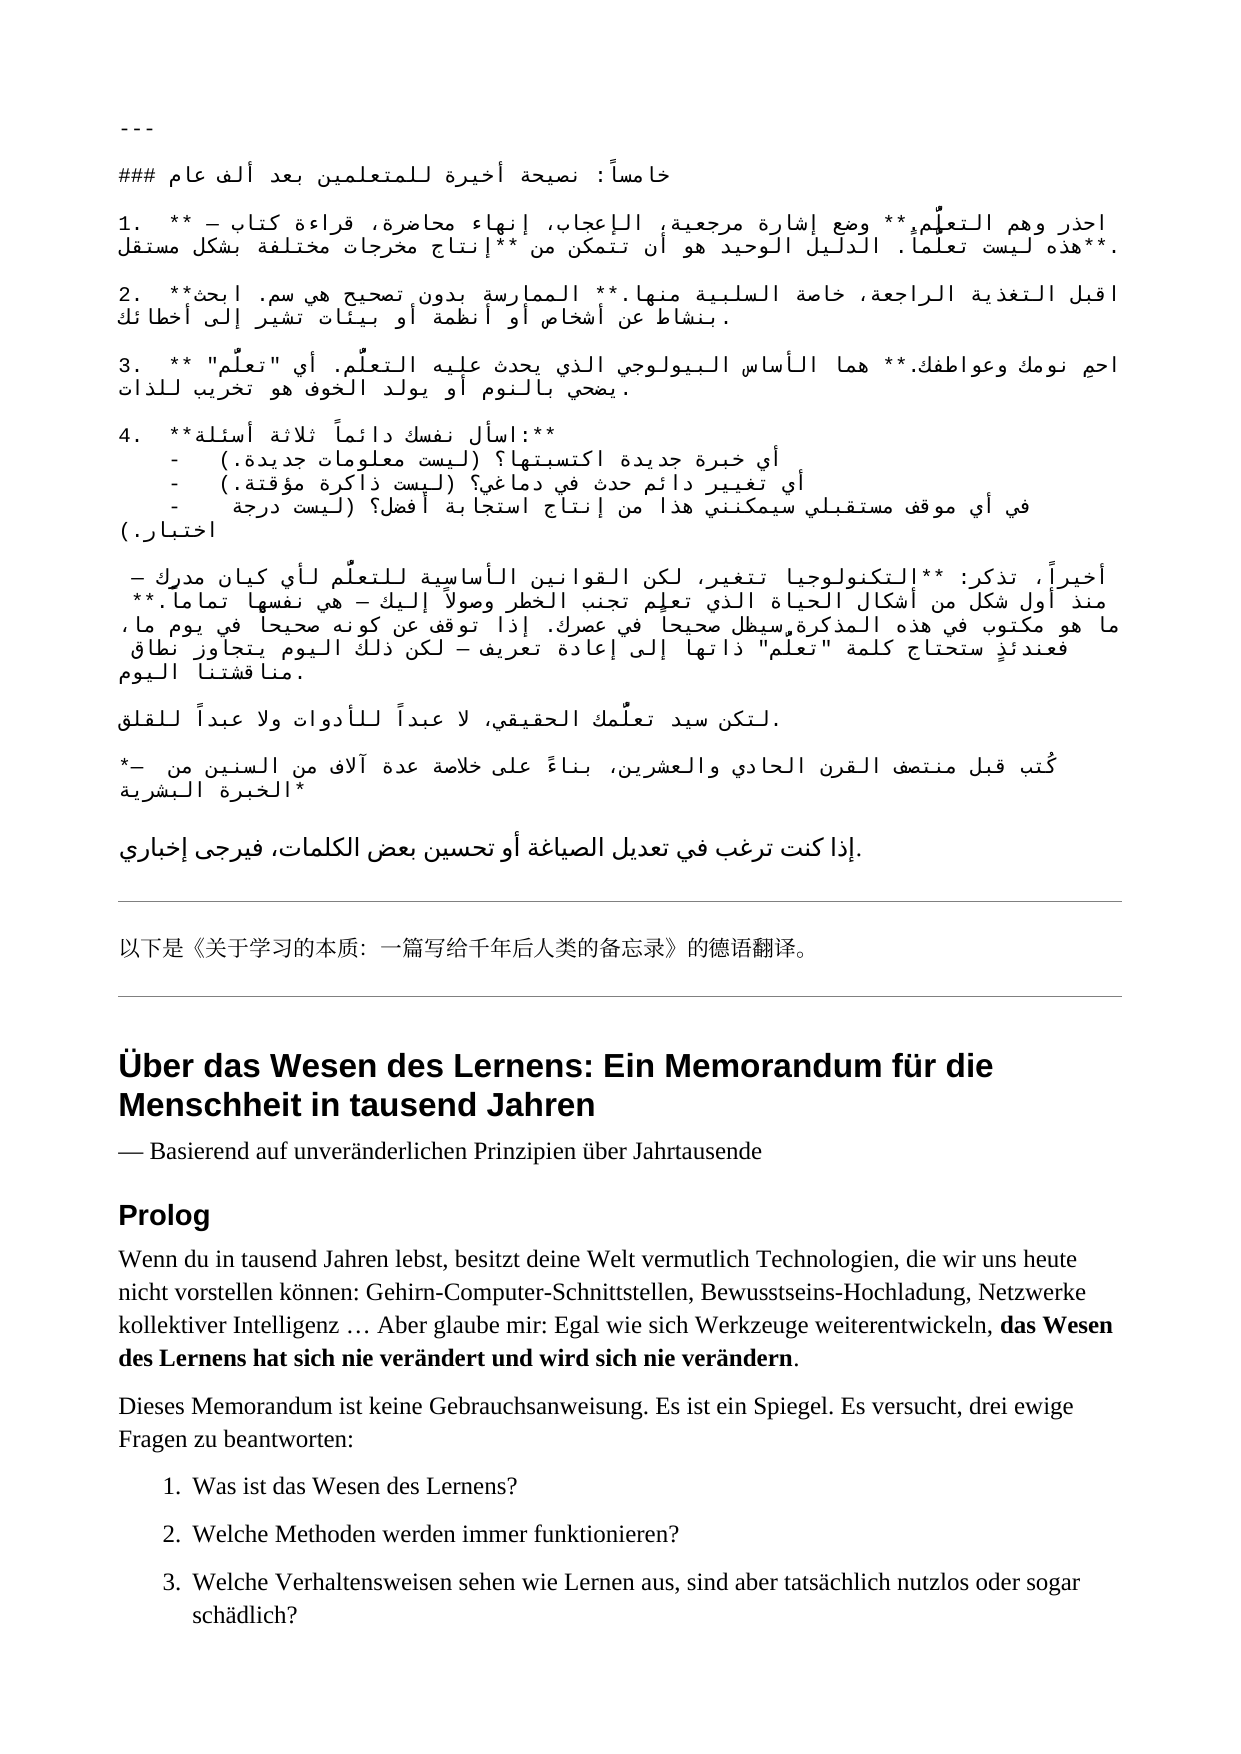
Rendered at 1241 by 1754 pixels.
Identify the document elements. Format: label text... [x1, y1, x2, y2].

subtitle Über das Wesen des Lernens: Ein Memorandum für die Menschheit in tausend Jahren [118, 1047, 1122, 1123]
list Welche Verhaltensweisen sehen wie Lernen aus, sind aber tatsächlich nutzlos oder sogar schädlich? [162, 1567, 1122, 1628]
text — Basierend auf unveränderlichen Prinzipien über Jahrtausende [118, 1136, 1122, 1165]
text إذا كنت ترغب في تعديل الصياغة أو تحسين بعض الكلمات، فيرجى إخباري. [118, 833, 1122, 867]
text 以下是《关于学习的本质：一篇写给千年后人类的备忘录》的德语翻译。 [118, 931, 1122, 962]
list Was ist das Wesen des Lernens? [162, 1471, 1122, 1500]
text ## جوهر التعلُّم: مذكرة للبشرية بعد ألف عام — استناداً إلى مبادئ ثابتة على مدى آلاف السنين ### تمهيد إذا كنت تعيش بعد ألف عام من اليوم، فمن المرجح أن عالمك يمتلك تقنيات لا يمكننا تخيلها اليوم: واجهات الدماغ والحاسوب، تحميل الوعي، شبكات الذكاء الجماعي… لكن صدقني: مهما تطورت الأدوات، **فإن جوهر التعلُّم لم يتغير ولن يتغير أبداً**. هذه المذكرة ليست دليل تعليمات. إنها مرآة. تحاول الإجابة عن ثلاثة أسئلة أبدية: 1. ما هو جوهر التعلُّم؟ 2. ما هي الأساليب التي ستظل فعّالة دائماً؟ 3. ما هي السلوكيات التي تبدو تعلُّماً ولكنها في الواقع غير مجدية أو حتى ضارة؟ طرح أسلافنا هذه الأسئلة حول نيران المخيمات. ونحن نطرحها أمام الشاشات. وأنت أيضاً يجب أن تواصل طرحها في عصرك. --- ### أولاً: الجوهر: النواة الثابتة > **التعلُّم هو عملية تكوين روابط دائمة داخل الجهاز العصبي عن طريق الخبرة، مما يغير القدرة على مواجهة عدم اليقين في المستقبل.** يحتوي هذا التعريف على أربعة عناصر لا تتزعزع: 1. **المصدر هو الخبرة** — لا الغريزة الفطرية، ولا الحالة المؤقتة الناتجة عن المخدرات، بل التفاعل الحقيقي مع العالم. 2. **الركيزة هي الروابط العصبية داخل كيان مدرك** — كل تعلُّم يغير دماغك فعلياً. سواء استخدمت خلايا عصبية كربونية أو رقائق سيليكون، فالجوهر واحد. 3. **التغيير دائم** — ليس ذاكرة العمل لعدة ثوانٍ، بل أثر يمكن أن يؤثر في السلوك أو التفكير المستقبلي. 4. **الهدف هو ضغط عدم اليقين** — لكي تتمكن، عند مواجهة المجهول أو التحديات، من اتخاذ قرارات وأفعال أفضل. منذ آلاف السنين، تعلم البشر كيفية إشعال النار. منذ مئات السنين، تعلموا القراءة والكتابة. اليوم، يتعلمون التعاون مع الذكاء الاصطناعي. تتغير الأشكال بلا توقف، لكن السطور الأربعة أعلاه تبقى ثابتة. --- ### ثانياً: أساليب فعّالة دائماً (سبعة مبادئ خالدة) هذه المبادئ خالدة لأنها تؤثر مباشرة في الحلقات الثلاث لعملية التعلُّم: **توليد الخبرة → تقوية الروابط → التحقق من التغيير الدائم**. | المبدأ | الممارسة الأساسية | لماذا هو فعّال دائماً | | :--- | :--- | :--- | | **1. التوليد النشط** | بدلاً من التلقي السلبي، اشرح و لخِّص و اطرح أسئلة و علِّم الآخرين. | الاسترجاع النشط يترك آثاراً عصبية أعمق من الإدخال السلبي. | | **2. التكرار المتباعد** | راجع المحتوى بفترات متزايدة تدريجياً. | النسيان بيولوجي؛ و كل عملية استرجاع تقوي الرابطة. | | **3. الاختبار الذاتي** | اختبر نفسك كثيراً بدلاً من إعادة القراءة. | عملية الاسترجاع نفسها تقوي التغيير الدائم أكثر من التخزين. | | **4. التغذية الراجعة من الخطأ** | جرِّب → اكشف الخطأ → احصل على تصحيح واضح → جرِّب مجدداً. | تنشط الأخطاء آليات المراقبة؛ و تُعزَّز المسارات المصححة بشكل تفضيلي. | | **5. التفصيل (الاستنباط)** | اربط المعرفة الجديدة بالمعرفة الموجودة عبر روابط غنية وملموسة. | يجب أن تترسخ الروابط الجديدة في الشبكات القديمة؛ فكلما زادت نقاط التثبيت، زاد قوة الاحتفاظ. | | **6. الممارسة المتعمدة** | ركز على تحديات أعلى قليلاً من قدرتك الحالية، و أتقنها بشكل متكرر. | تُحفَّز المرونة العصبية فقط في منطقة التحدي؛ أما منطقة الراحة فلا تغيير فيها. | | **7. التعلم المتداخل** | اخلط موضوعات مختلفة أثناء الممارسة، بدلاً من التركيز على موضوع واحد لفترة طويلة. | يساعد التبديل الدماغ على التمييز والتعميم، مشكلاً معرفة مرنة قابلة للانتقال. | **المعيار الوحيد لاختبار أي أسلوب:** *«إذا تمت إزالة جميع الإشارات الخارجية، فهل يمكنني أداء المهمة الأساسية بشكل مستقل وبطلاقة؟»* إذا كان الجواب نعم — فقد حدث التغيير فيك. إذا كان الجواب لا — فقد حدث التغيير في أدواتك فقط. --- ### ثالثاً: سلوكيات التعلُّم الضارة دائماً (عشرة فخاخ يجب الانتباه إليها) ما هو أخطر من عدم معرفة الأساليب الفعالة هو الوقوع في سلوكيات **تبدو كالتعلُّم لكنها إما غير مجدية أو تضر بقدرتك على التعلُّم بشكل نشط**. القائمة التالية تم التحقق من صحتها عبر آلاف السنين. احفرها في ذهنك. #### (أ) غير مجدية تماماً (مضيعة للوقت) 1. **إعادة القراءة السلبية** — مجرد القراءة أو التظليل أو الاستماع بدون استرجاع نشط أو ترديد. → *«قرأتها عشر مرات، أغلقت الكتاب، وكان ذهني فارغاً.»* 2. **الحشر (الاستذكار المكثف قبل الامتحان)** — إدخال مكثف خلال ليلة واحدة أو بضعة أيام. → *الروابط المتكونة قصيرة الأجل وتختفي خلال أيام.* 3. **التكرار البسيط لكلمات الآخرين** — التكرار الحرفي دون إعادة صياغة بكلماتك الخاصة. → *لا تتشكل روابط عميقة؛ و لا يمكنك نقل المعرفة إلى مشكلات جديدة.* #### (ب) ضار بشكل كبير (يدمر القدرة طويلة الأمد) 4. **تعدد المهام أثناء التعلُّم** — الدراسة مع تصفح محتوى غير ذي صلة، التبديل المتكرر بين المهام. → *يدرب عادات المعالجة السطحية و يدمر قدرة المعالجة العميقة.* 5. **تحجر المعلومات الخاطئة** — اكتساب مفاهيم خاطئة من مصادر غير موثوقة واستخدامها بشكل متكرر. → *تصحيح الخطأ أصعب عدة مرات من التعلُّم من الصفر، لأنه يجب أولاً تثبيط المسار القديم.* 6. **الممارسة بدون تغذية راجعة** — تكرار التمارين دون التحقق من الإجابات أو تصحيح الأخطاء. → *يعزز الأخطاء و يدرب عادات سيئة.* 7. **التعلُّم بدافع القلق** — التعلُّم تحت الخوف أو الضغط العالي أو الإذلال. → *الإجهاد المزمن يثبط المرونة في مراكز الذاكرة (مثل الحصين) و يمكن أن يخلق نفوراً مدى الحياة من التعلُّم نفسه.* 8. **الاعتماد المفرط على التخزين الخارجي** — الإشارات المرجعية، لقطات الشاشة، الحفظ، مع وهم "المحفوظ = المُتَعَلَّم". → *الدماغ يقلل بنشاط من استثمار الذاكرة في المعلومات التي يسهل الوصول إليها ولكن لا يتم استرجاعها بنشاط (تأثير Google).* 9. **الخلط بين الإلمام (الشعور بالألفة) والإتقان** — الشعور بأنك تعلمت لأن شيئاً ما يبدو مألوفاً أو يُقرأ بسلاسة. → *أخبث فخ: الإلمام نابع من الطلاقة الإدراكية، وليس من قوة الاسترجاع طويلة المدى.* 10. **التعلُّم مع الحرمان من النوم** — السهر للدراسة، وتقليل ساعات النوم. → *يحدث تعزيز الذاكرة بشكل أساسي أثناء النوم العميق ونوم حركة العين السريعة (REM). ما يُتعلم أثناء الحرمان من النوم يُنسى إلى حد كبير. كما أن الحرمان المزمن من النوم يضعف وظيفة الفص الجبهي، مما يقلل من كفاءة التعلُّم.* **سؤال بسيط للفحص الذاتي:** *«بدون أي مساعدة خارجية، هل يمكنني تطبيق هذه المعرفة بشكل مستقل ودقيق وبطلاقة، والتعرف على الموقف الجديد الذي تنطبق عليه؟»* → إذا كان الجواب نعم، فقد تعلمت حقاً. إذا كان الجواب لا، فقد وقعت في أحد الفخاخ المذكورة أعلاه. --- ### رابعاً: حول "الاستقلالية" و"الاعتماد على الأدوات" — نقاش دام آلاف السنين قد تعيش في عصر من التكامل العميق بين الإنسان والأداة. الأدوات الخارجية قوية جداً. فهل يصبح تركيزنا على "غياب الإشارات الخارجية" قديماً؟ **الجواب: لا، لكن الأمر يتطلب فهماً دقيقاً.** - **الطبقة الأساسية النووية** (اللغة الأم، المنطق الأساسي، المهارات المهنية الأساسية) — يجب أن تكون متاحة بدون أدوات خارجية. هذا هو أساس وجودك ككيان مدرك مستقل. - **طبقة التطبيق الموسعة** (المعرفة المتطورة، التفاصيل منخفضة التكرار) — يجوز لها أن تعتمد على الأدوات، **بشرط** أن تفهم المبادئ وأن تكون قادراً على اشتقاق النتيجة بوسائل أخرى عندما تغيب الأدوات. **الخط الأحمر هو هذا:** إذا كان إزالة الأدوات الخارجية يشل قدرتك الأساسية، فإن الأداة قد **حلت محلك**، ولم تكن **مستخدمة من قبلك**. تعلم القدماء المعداد ليصلوا إلى "المعداد الذهني" — بدون معداد مادي. أنت تتعلم استخدام الآلة الحاسبة لتصل إلى "فهم الضرب حتى بدون آلة حاسبة". يمكن للأدوات أن تسرع، لكنها لا تستطيع أن تحمل عنك. --- ### خامساً: نصيحة أخيرة للمتعلمين بعد ألف عام 1. **احذر وهم التعلُّم.** وضع إشارة مرجعية، الإعجاب، إنهاء محاضرة، قراءة كتاب — هذه ليست تعلُّماً. الدليل الوحيد هو أن تتمكن من **إنتاج مخرجات مختلفة بشكل مستقل**. 2. **اقبل التغذية الراجعة، خاصة السلبية منها.** الممارسة بدون تصحيح هي سم. ابحث بنشاط عن أشخاص أو أنظمة أو بيئات تشير إلى أخطائك. 3. **احمِ نومك وعواطفك.** هما الأساس البيولوجي الذي يحدث عليه التعلُّم. أي "تعلُّم" يضحي بالنوم أو يولد الخوف هو تخريب للذات. 4. **اسأل نفسك دائماً ثلاثة أسئلة:** - أي خبرة جديدة اكتسبتها؟ (ليست معلومات جديدة.) - أي تغيير دائم حدث في دماغي؟ (ليست ذاكرة مؤقتة.) - في أي موقف مستقبلي سيمكنني هذا من إنتاج استجابة أفضل؟ (ليست درجة اختبار.) أخيراً، تذكر: **التكنولوجيا تتغير، لكن القوانين الأساسية للتعلُّم لأي كيان مدرك — منذ أول شكل من أشكال الحياة الذي تعلم تجنب الخطر وصولاً إليك — هي نفسها تماماً.** ما هو مكتوب في هذه المذكرة سيظل صحيحاً في عصرك. إذا توقف عن كونه صحيحاً في يوم ما، فعندئذٍ ستحتاج كلمة "تعلُّم" ذاتها إلى إعادة تعريف — لكن ذلك اليوم يتجاوز نطاق مناقشتنا اليوم. لتكن سيد تعلُّمك الحقيقي، لا عبداً للأدوات ولا عبداً للقلق. *— كُتب قبل منتصف القرن الحادي والعشرين، بناءً على خلاصة عدة آلاف من السنين من الخبرة البشرية* [118, 118, 1122, 804]
list Welche Methoden werden immer funktionieren? [162, 1519, 1122, 1548]
text Wenn du in tausend Jahren lebst, besitzt deine Welt vermutlich Technologien, die wir uns heute nicht vorstellen können: Gehirn-Computer-Schnittstellen, Bewusstseins-Hochladung, Netzwerke kollektiver Intelligenz … Aber glaube mir: Egal wie sich Werkzeuge weiterentwickeln, das Wesen des Lernens hat sich nie verändert und wird sich nie verändern. [118, 1244, 1122, 1372]
subtitle Prolog [118, 1198, 1122, 1232]
text Dieses Memorandum ist keine Gebrauchsanweisung. Es ist ein Spiegel. Es versucht, drei ewige Fragen zu beantworten: [118, 1391, 1122, 1453]
